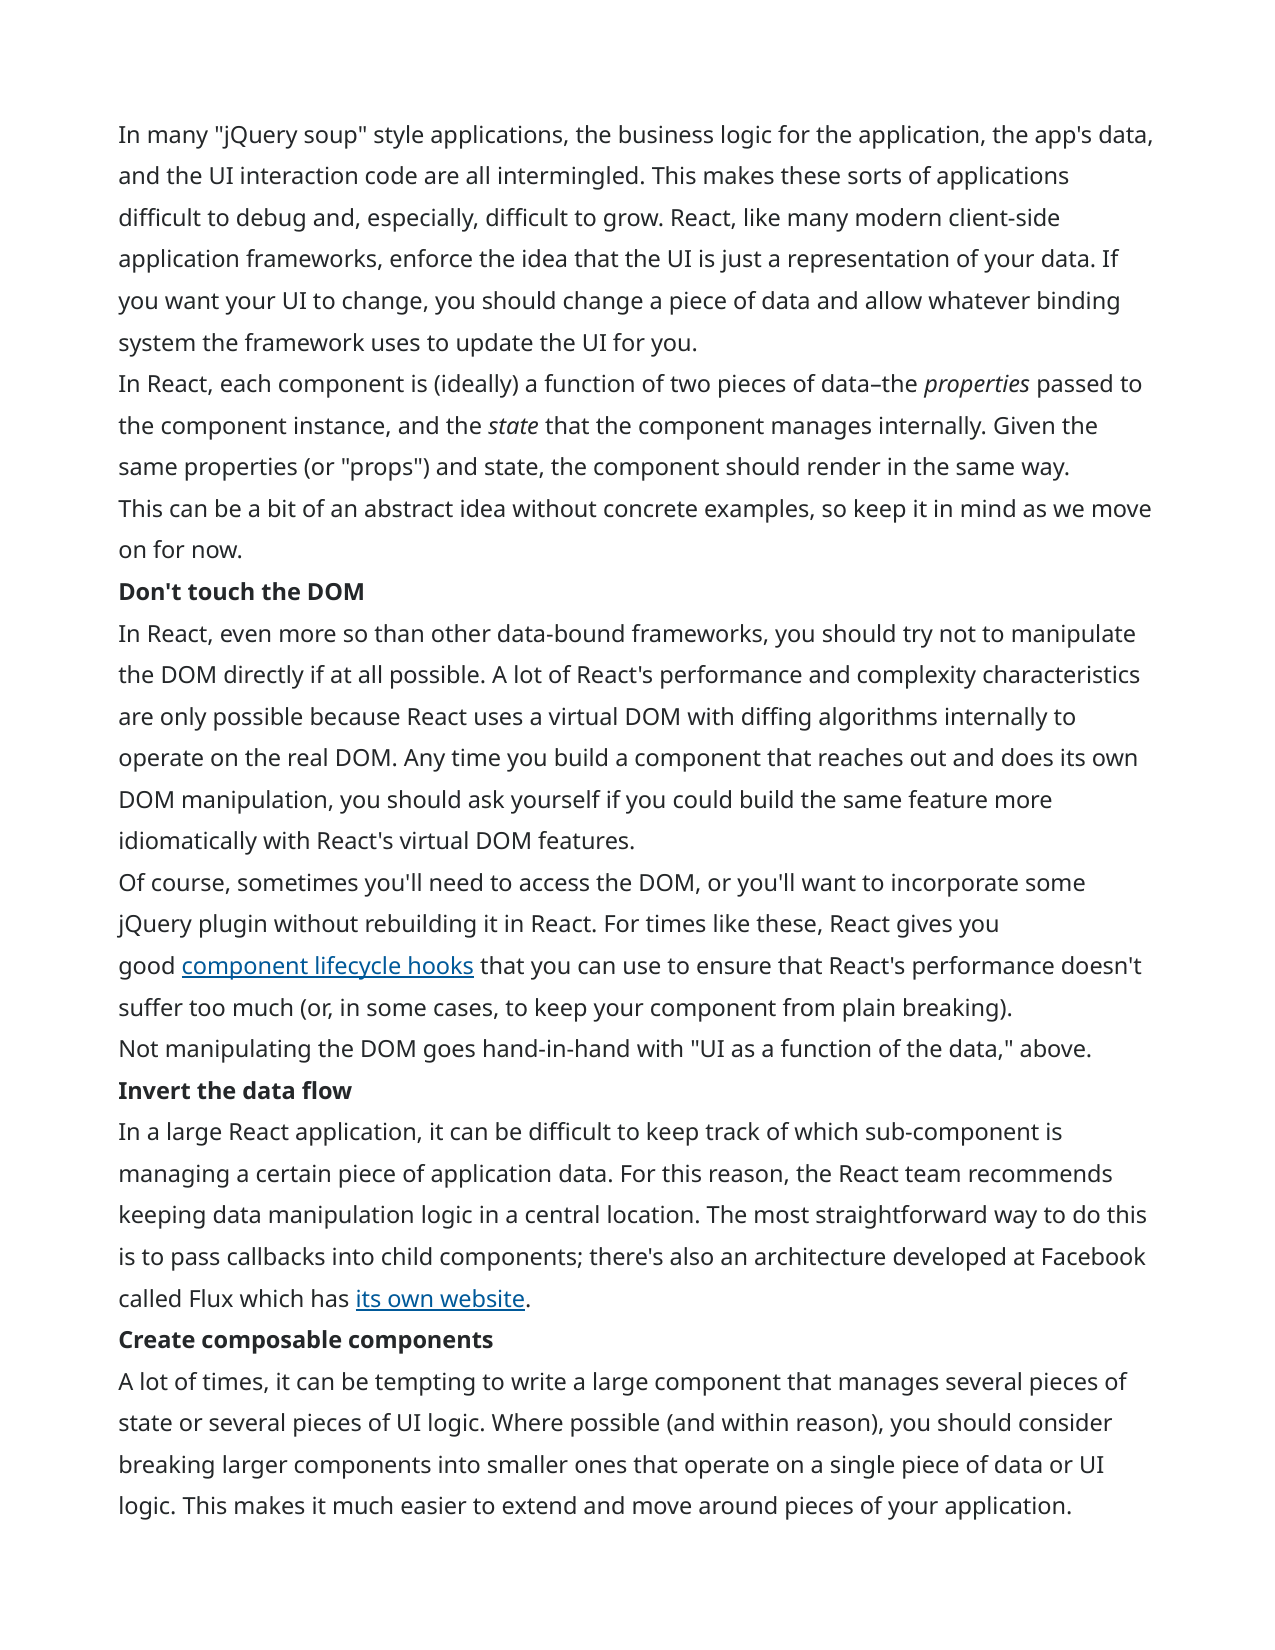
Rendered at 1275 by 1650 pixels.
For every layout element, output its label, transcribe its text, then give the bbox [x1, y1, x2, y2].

text In React, even more so than other data-bound frameworks, you should try not to manipulate the DOM directly if at all possible. A lot of React's performance and complexity characteristics are only possible because React uses a virtual DOM with diffing algorithms internally to operate on the real DOM. Any time you build a component that reaches out and does its own DOM manipulation, you should ask yourself if you could build the same feature more idiomatically with React's virtual DOM features. [118, 617, 1157, 857]
text Create composable components [118, 1323, 1157, 1355]
text Of course, sometimes you'll need to access the DOM, or you'll want to incorporate some jQuery plugin without rebuilding it in React. For times like these, React gives you good component lifecycle hooks that you can use to ensure that React's performance doesn't suffer too much (or, in some cases, to keep your component from plain breaking). [118, 866, 1157, 1023]
text In a large React application, it can be difficult to keep track of which sub-component is managing a certain piece of application data. For this reason, the React team recommends keeping data manipulation logic in a central location. The most straightforward way to do this is to pass callbacks into child components; there's also an architecture developed at Facebook called Flux which has its own website. [118, 1116, 1157, 1314]
text Not manipulating the DOM goes hand-in-hand with "UI as a function of the data," above. [118, 1032, 1157, 1064]
text In React, each component is (ideally) a function of two pieces of data–the properties passed to the component instance, and the state that the component manages internally. Given the same properties (or "props") and state, the component should render in the same way. [118, 367, 1157, 483]
text Invert the data flow [118, 1074, 1157, 1106]
text A lot of times, it can be tempting to write a large component that manages several pieces of state or several pieces of UI logic. Where possible (and within reason), you should consider breaking larger components into smaller ones that operate on a single piece of data or UI logic. This makes it much easier to extend and move around pieces of your application. [118, 1365, 1157, 1522]
text This can be a bit of an abstract idea without concrete examples, so keep it in mind as we move on for now. [118, 492, 1157, 566]
text In many "jQuery soup" style applications, the business logic for the application, the app's data, and the UI interaction code are all intermingled. This makes these sorts of applications difficult to debug and, especially, difficult to grow. React, like many modern client-side application frameworks, enforce the idea that the UI is just a representation of your data. If you want your UI to change, you should change a piece of data and allow whatever binding system the framework uses to update the UI for you. [118, 118, 1157, 358]
text Don't touch the DOM [118, 575, 1157, 607]
